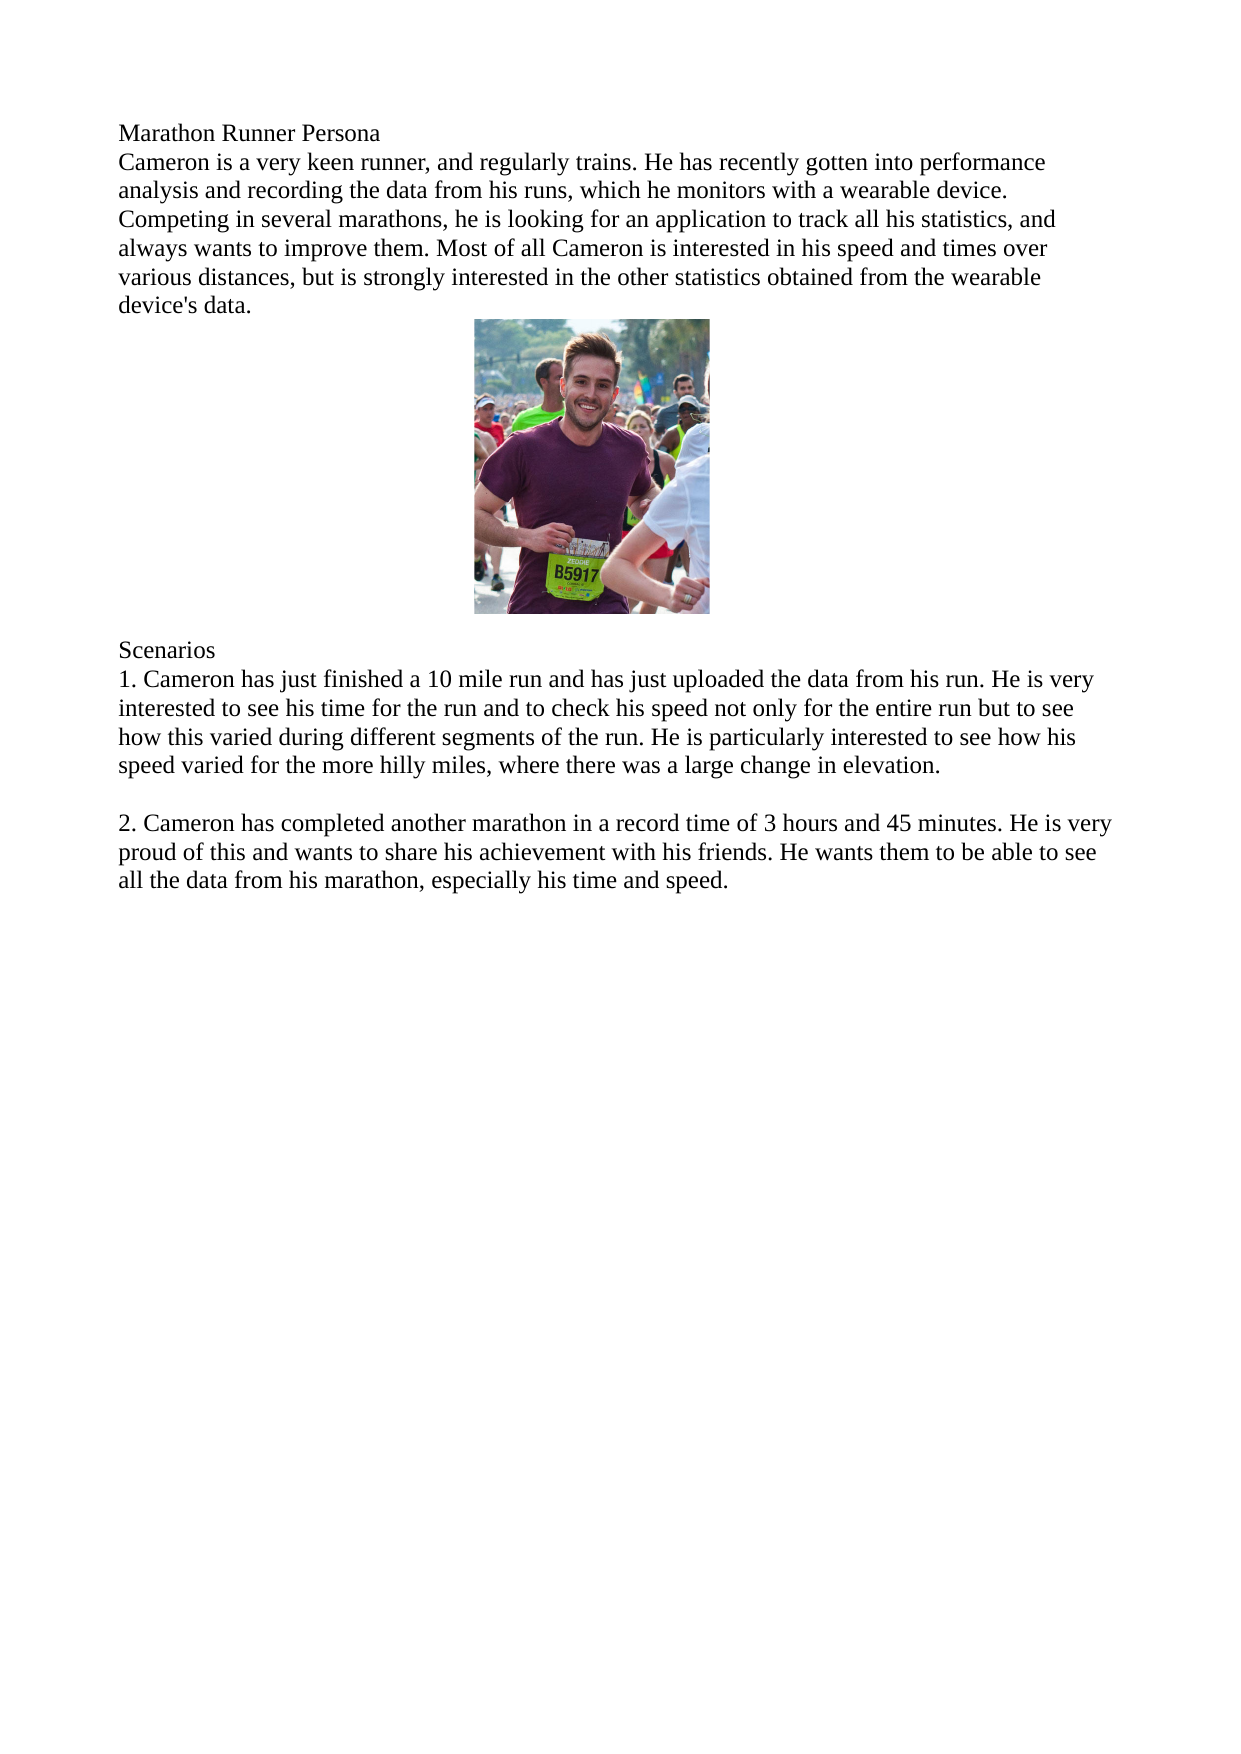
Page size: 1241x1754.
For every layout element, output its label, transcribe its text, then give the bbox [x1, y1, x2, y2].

text Cameron is a very keen runner, and regularly trains. He has recently gotten into performance analysis and recording the data from his runs, which he monitors with a wearable device. Competing in several marathons, he is looking for an application to track all his statistics, and always wants to improve them. Most of all Cameron is interested in his speed and times over various distances, but is strongly interested in the other statistics obtained from the wearable device's data. [118, 147, 1122, 319]
text 2. Cameron has completed another marathon in a record time of 3 hours and 45 minutes. He is very proud of this and wants to share his achievement with his friends. He wants them to be able to see all the data from his marathon, especially his time and speed. [118, 808, 1122, 894]
text Marathon Runner Persona [118, 118, 1122, 147]
text Scenarios [118, 636, 1122, 664]
text 1. Cameron has just finished a 10 mile run and has just uploaded the data from his run. He is very interested to see his time for the run and to check his speed not only for the entire run but to see how this varied during different segments of the run. He is particularly interested to see how his speed varied for the more hilly miles, where there was a large change in elevation. [118, 664, 1122, 779]
picture [474, 319, 710, 614]
